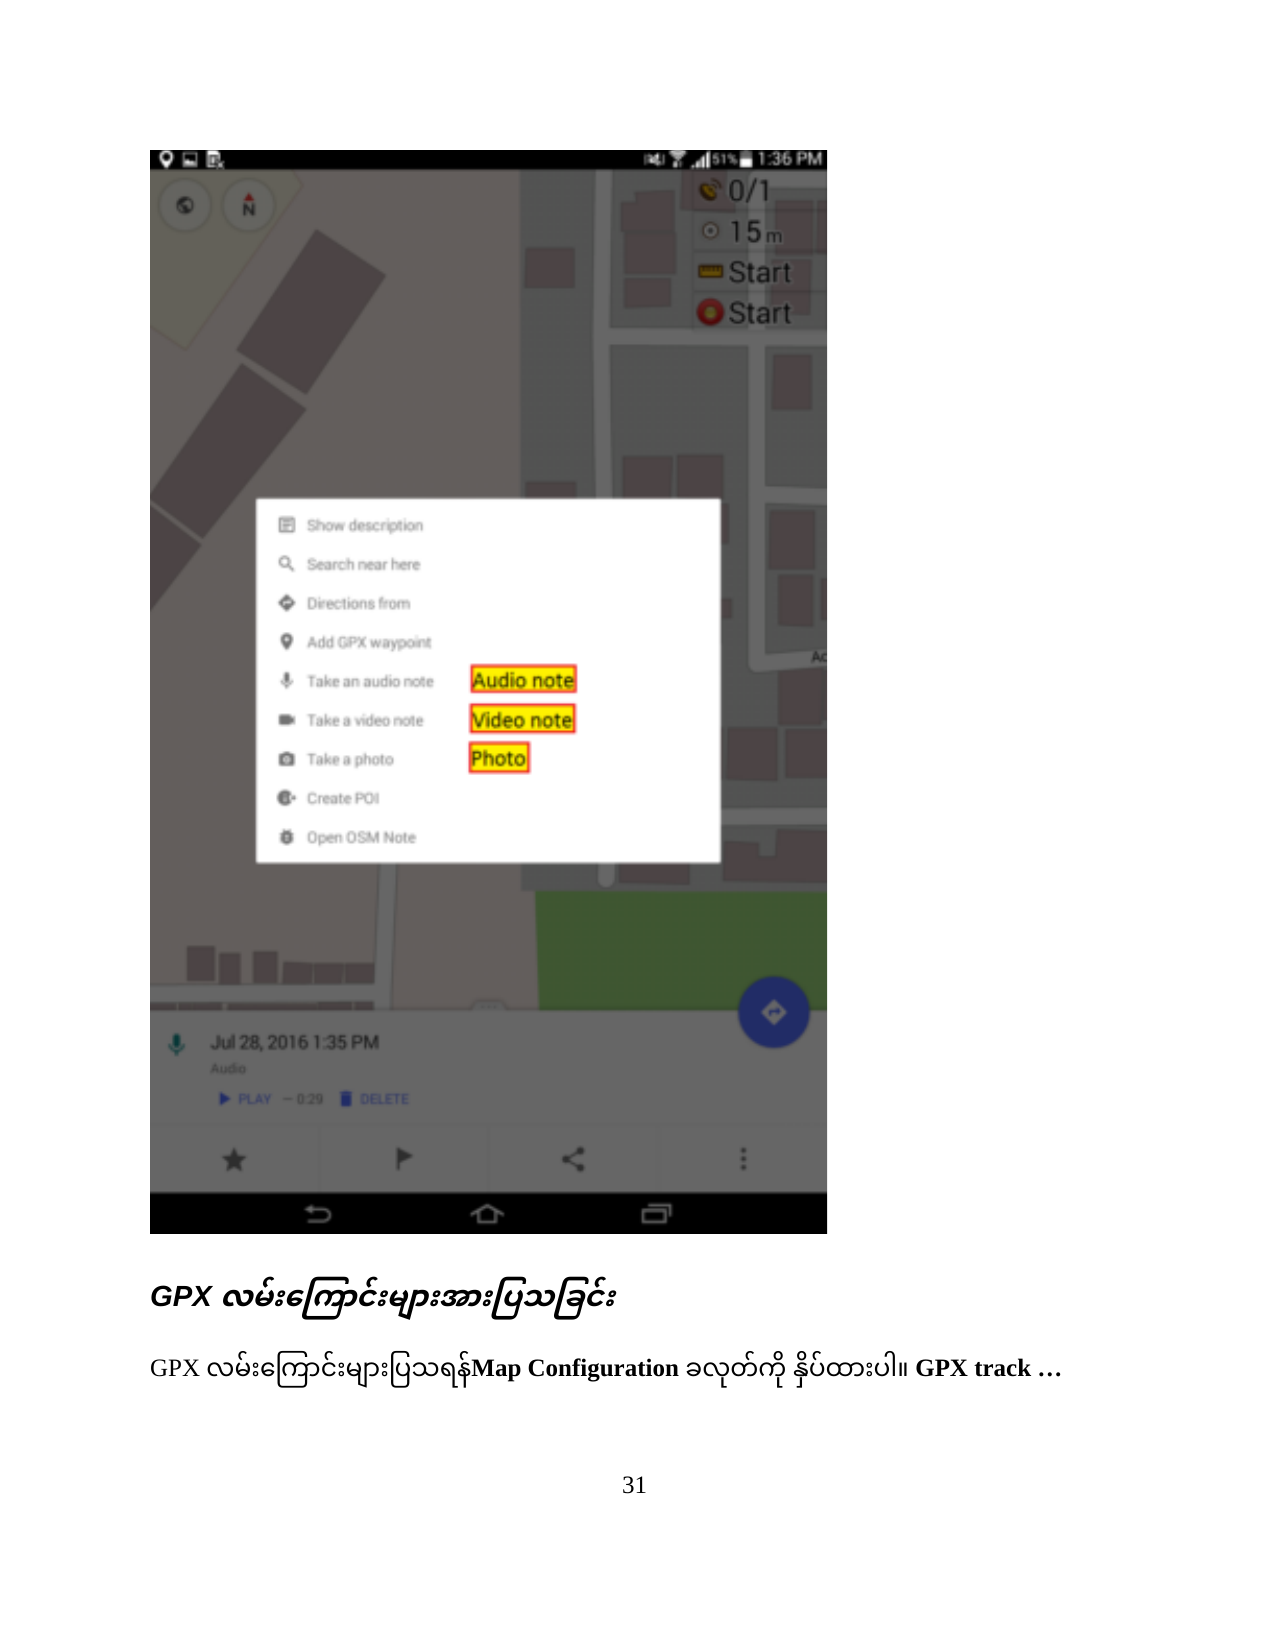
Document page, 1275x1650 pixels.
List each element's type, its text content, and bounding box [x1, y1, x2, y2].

text GPX လမ်းကြောင်းများပြသရန်Map Configuration ခလုတ်ကို နှိပ်ထားပါ။ GPX track … [150, 1343, 1125, 1398]
subtitle GPX လမ်းကြောင်းများအားပြသခြင်း [150, 1267, 1125, 1331]
picture [150, 150, 828, 1234]
